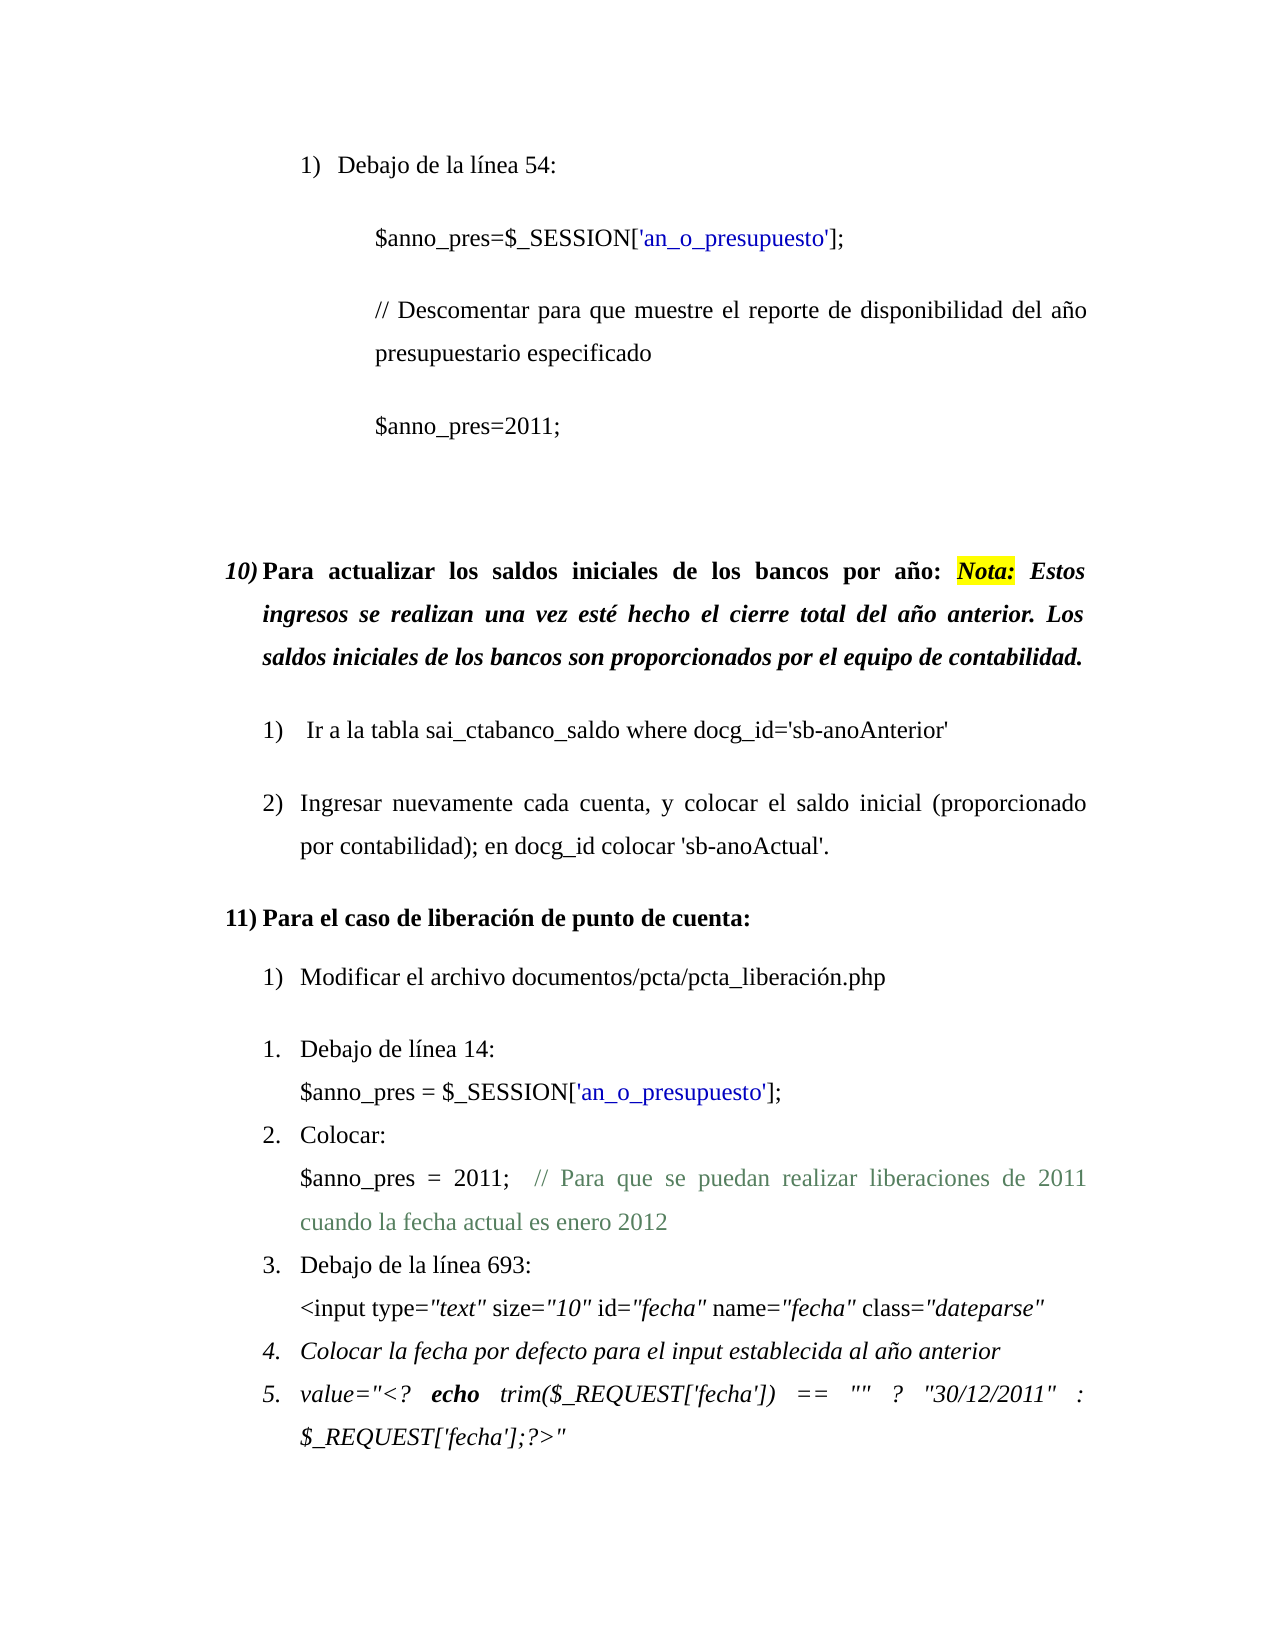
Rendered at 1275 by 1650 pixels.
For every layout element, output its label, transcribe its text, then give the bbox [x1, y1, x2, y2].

list Colocar la fecha por defecto para el input establecida al año anterior [262, 1336, 1087, 1365]
list Ir a la tabla sai_ctabanco_saldo where docg_id='sb-anoAnterior' [262, 715, 1087, 744]
list Debajo de línea 14: [262, 1034, 1087, 1063]
list Debajo de la línea 54: [300, 150, 1087, 179]
list Modificar el archivo documentos/pcta/pcta_liberación.php [262, 962, 1087, 990]
list // Descomentar para que muestre el reporte de disponibilidad del año presupuestario especificado [337, 295, 1087, 367]
list Debajo de la línea 693: [262, 1250, 1087, 1278]
list Para actualizar los saldos iniciales de los bancos por año: Nota: Estos ingresos se realizan una vez esté hecho el cierre total del año anterior. Los saldos iniciales de los bancos son proporcionados por el equipo de contabilidad. [225, 556, 1087, 671]
list Ingresar nuevamente cada cuenta, y colocar el saldo inicial (proporcionado por contabilidad); en docg_id colocar 'sb-anoActual'. [262, 788, 1087, 859]
list $anno_pres=2011; [337, 411, 1087, 440]
list $anno_pres = 2011; // Para que se puedan realizar liberaciones de 2011 cuando la fecha actual es enero 2012 [262, 1163, 1087, 1235]
list Para el caso de liberación de punto de cuenta: [225, 903, 1087, 932]
list Colocar: [262, 1120, 1087, 1149]
list $anno_pres = $_SESSION['an_o_presupuesto']; [262, 1077, 1087, 1106]
list <input type="text" size="10" id="fecha" name="fecha" class="dateparse" [262, 1293, 1087, 1322]
list value="<? echo trim($_REQUEST['fecha']) == "" ? "30/12/2011" : $_REQUEST['fecha'];?>" [262, 1379, 1087, 1451]
list $anno_pres=$_SESSION['an_o_presupuesto']; [337, 223, 1087, 251]
